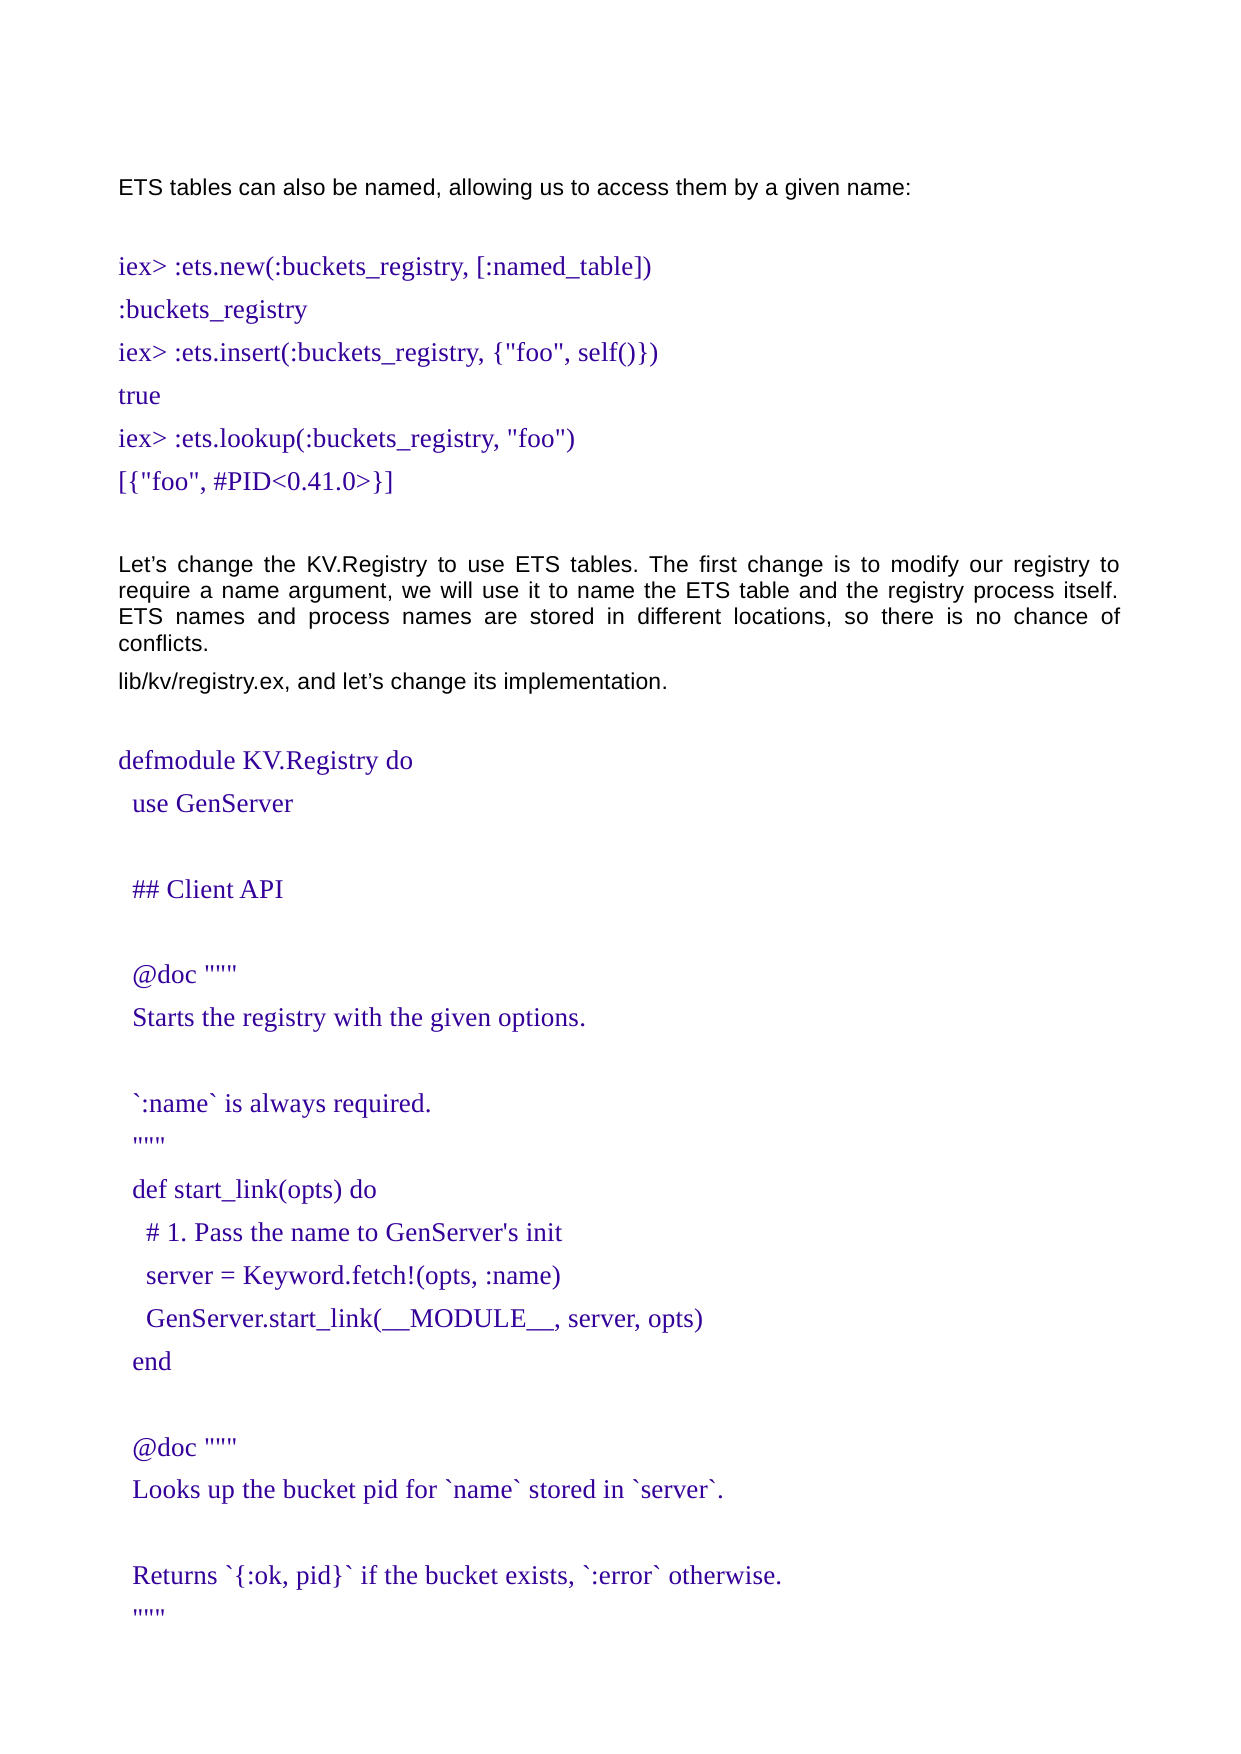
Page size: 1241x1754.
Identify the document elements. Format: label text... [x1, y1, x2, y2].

text Let’s change the KV.Registry to use ETS tables. The first change is to modify our registry to require a name argument, we will use it to name the ETS table and the registry process itself. ETS names and process names are stored in different locations, so there is no chance of conflicts. [118, 551, 1122, 656]
text ETS tables can also be named, allowing us to access them by a given name: [118, 174, 1122, 200]
text """ [118, 1602, 1122, 1633]
text :buckets_registry [118, 293, 1122, 324]
text `:name` is always required. [118, 1087, 1122, 1118]
text server = Keyword.fetch!(opts, :name) [118, 1259, 1122, 1290]
text Returns `{:ok, pid}` if the bucket exists, `:error` otherwise. [118, 1559, 1122, 1591]
text @doc """ [118, 959, 1122, 990]
text Starts the registry with the given options. [118, 1002, 1122, 1033]
text [{"foo", #PID<0.41.0>}] [118, 465, 1122, 496]
text @doc """ [118, 1431, 1122, 1462]
text # 1. Pass the name to GenServer's init [118, 1216, 1122, 1247]
text """ [118, 1130, 1122, 1161]
text def start_link(opts) do [118, 1173, 1122, 1204]
text defmodule KV.Registry do [118, 744, 1122, 775]
text iex> :ets.new(:buckets_registry, [:named_table]) [118, 250, 1122, 281]
text iex> :ets.lookup(:buckets_registry, "foo") [118, 422, 1122, 453]
text true [118, 379, 1122, 410]
text iex> :ets.insert(:buckets_registry, {"foo", self()}) [118, 336, 1122, 367]
text use GenServer [118, 787, 1122, 818]
text end [118, 1345, 1122, 1376]
text ## Client API [118, 873, 1122, 904]
text lib/kv/registry.ex, and let’s change its implementation. [118, 668, 1122, 694]
text GenServer.start_link(__MODULE__, server, opts) [118, 1302, 1122, 1333]
text Looks up the bucket pid for `name` stored in `server`. [118, 1474, 1122, 1505]
